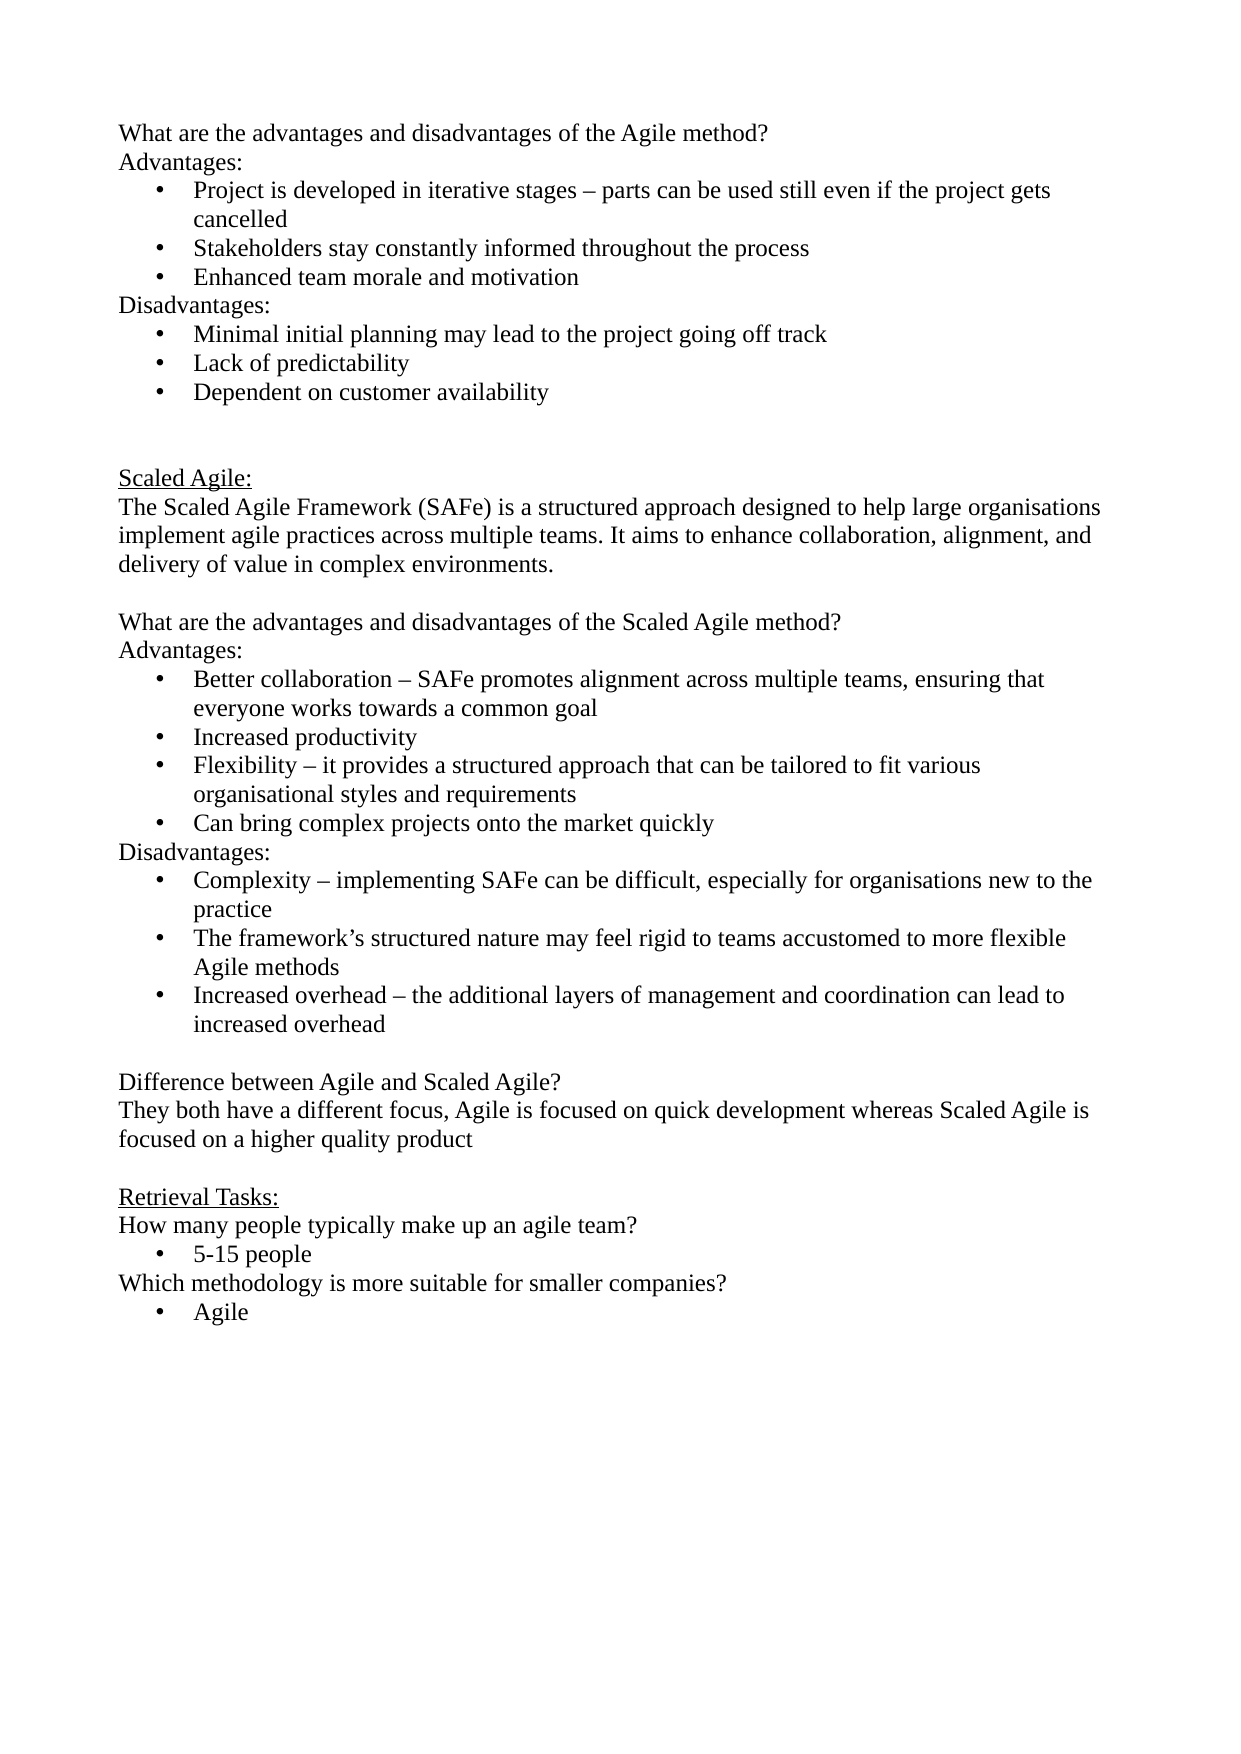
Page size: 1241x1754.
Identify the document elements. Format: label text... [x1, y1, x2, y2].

text Difference between Agile and Scaled Agile? [118, 1067, 1122, 1096]
list Better collaboration – SAFe promotes alignment across multiple teams, ensuring that everyone works towards a common goal [156, 664, 1122, 722]
list The framework’s structured nature may feel rigid to teams accustomed to more flexible Agile methods [156, 923, 1122, 981]
text Scaled Agile: [118, 463, 1122, 492]
text What are the advantages and disadvantages of the Scaled Agile method? [118, 607, 1122, 636]
list Enhanced team morale and motivation [156, 262, 1122, 291]
text Advantages: [118, 636, 1122, 664]
text Disadvantages: [118, 291, 1122, 319]
text How many people typically make up an agile team? [118, 1211, 1122, 1239]
list Stakeholders stay constantly informed throughout the process [156, 233, 1122, 262]
list Increased overhead – the additional layers of management and coordination can lead to increased overhead [156, 981, 1122, 1038]
list 5-15 people [156, 1239, 1122, 1268]
list Complexity – implementing SAFe can be difficult, especially for organisations new to the practice [156, 866, 1122, 923]
list Dependent on customer availability [156, 377, 1122, 406]
text What are the advantages and disadvantages of the Agile method? Advantages: [118, 118, 1122, 176]
list Lack of predictability [156, 348, 1122, 377]
text Retrieval Tasks: [118, 1182, 1122, 1211]
list Minimal initial planning may lead to the project going off track [156, 319, 1122, 348]
text The Scaled Agile Framework (SAFe) is a structured approach designed to help large organisations implement agile practices across multiple teams. It aims to enhance collaboration, alignment, and delivery of value in complex environments. [118, 492, 1122, 578]
list Can bring complex projects onto the market quickly [156, 808, 1122, 837]
list Project is developed in iterative stages – parts can be used still even if the project gets cancelled [156, 176, 1122, 233]
text They both have a different focus, Agile is focused on quick development whereas Scaled Agile is focused on a higher quality product [118, 1096, 1122, 1153]
list Flexibility – it provides a structured approach that can be tailored to fit various organisational styles and requirements [156, 751, 1122, 808]
text Which methodology is more suitable for smaller companies? [118, 1268, 1122, 1297]
list Agile [156, 1297, 1122, 1326]
text Disadvantages: [118, 837, 1122, 866]
list Increased productivity [156, 722, 1122, 751]
